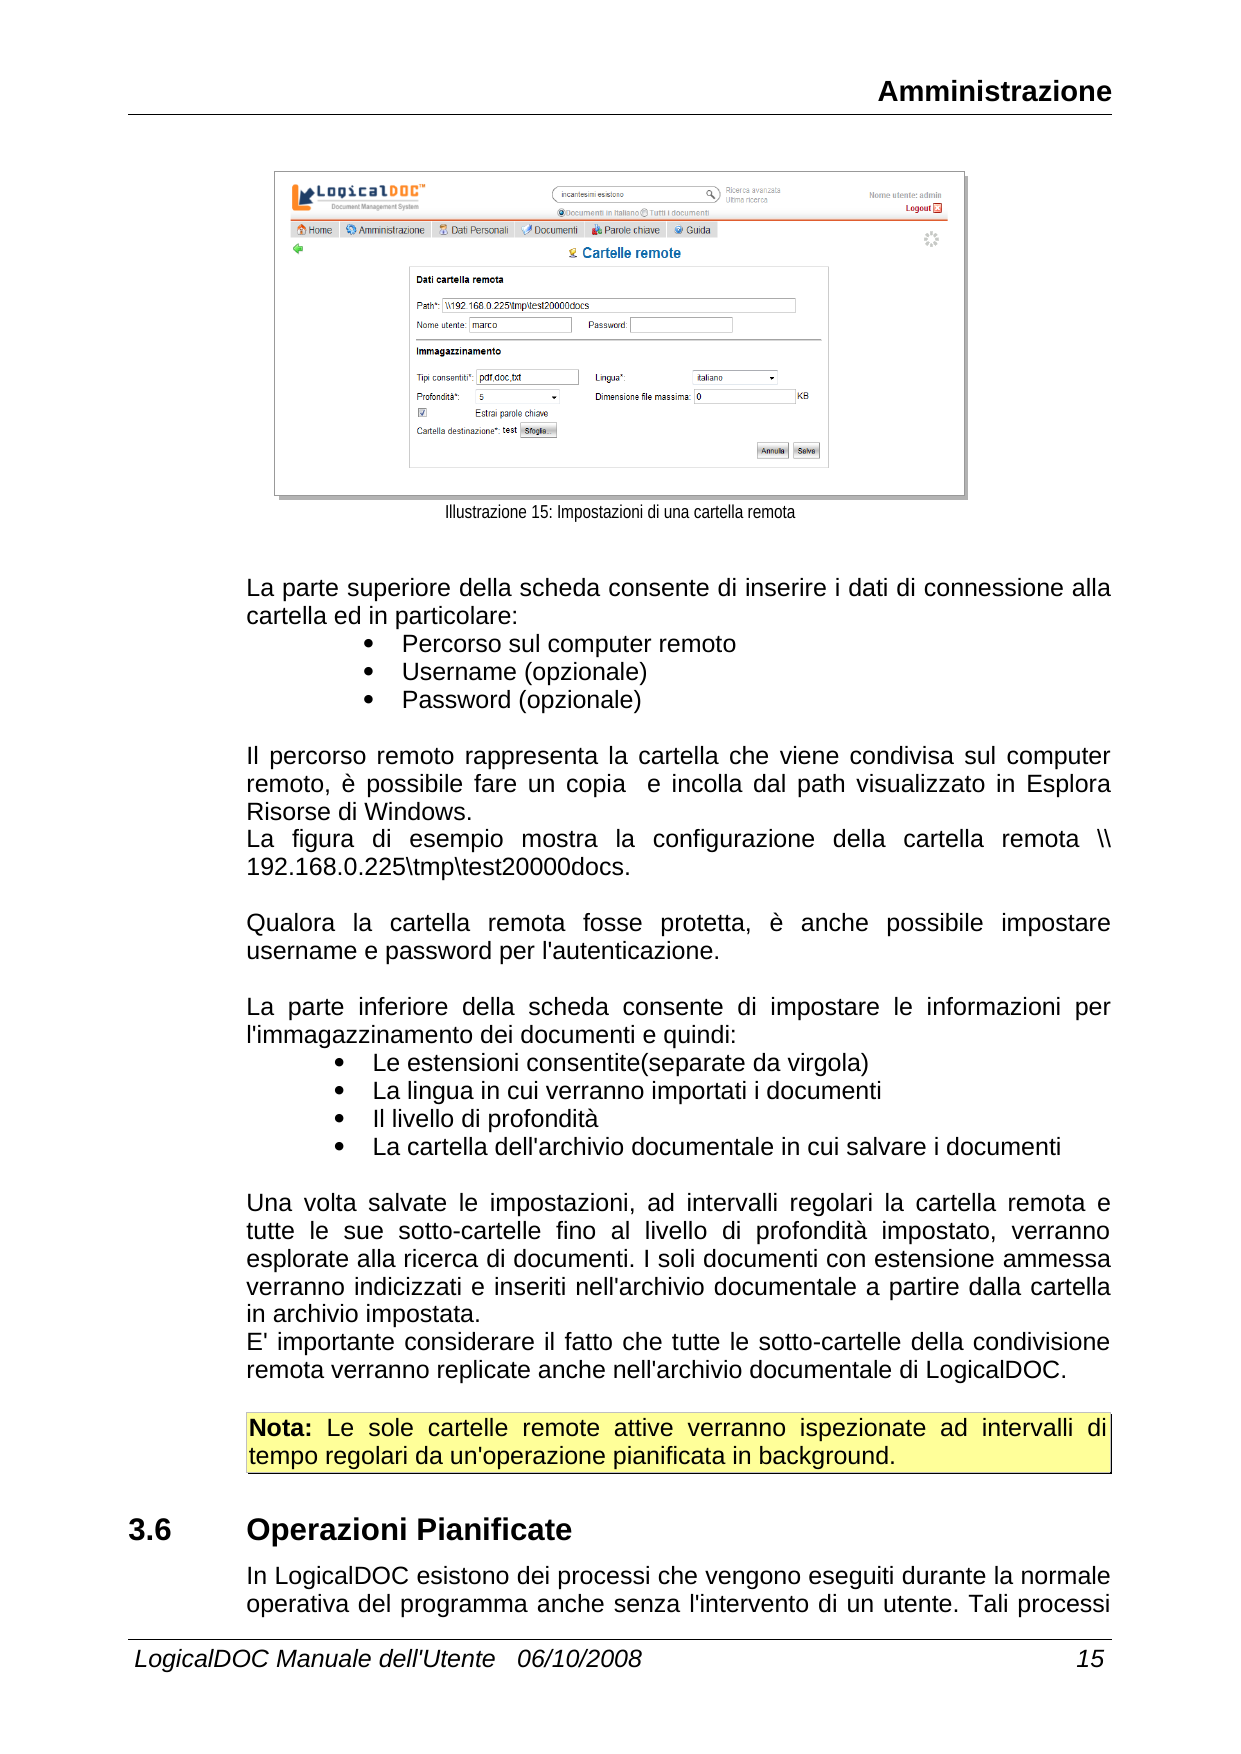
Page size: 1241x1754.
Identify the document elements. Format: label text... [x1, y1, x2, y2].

list Password (opzionale) [364, 686, 1112, 713]
text La figura di esempio mostra la configurazione della cartella remota \\192.168.0.225\tmp\test20000docs. [246, 825, 1112, 881]
list Le estensioni consentite(separate da virgola) [335, 1048, 1112, 1077]
list Username (opzionale) [364, 657, 1112, 686]
text Nota: Le sole cartelle remote attive verranno ispezionate ad intervalli di tempo regolari da un'operazione pianificata in background. [247, 1413, 1110, 1472]
list La cartella dell'archivio documentale in cui salvare i documenti [335, 1133, 1112, 1161]
text Una volta salvate le impostazioni, ad intervalli regolari la cartella remota e tutte le sue sotto-cartelle fino al livello di profondità impostato, verranno esplorate alla ricerca di documenti. I soli documenti con estensione ammessa verranno indicizzati e inseriti nell'archivio documentale a partire dalla cartella in archivio impostata. [246, 1188, 1112, 1328]
list La lingua in cui verranno importati i documenti [335, 1077, 1112, 1104]
text La parte inferiore della scheda consente di impostare le informazioni per l'immagazzinamento dei documenti e quindi: [246, 993, 1112, 1048]
text Qualora la cartella remota fosse protetta, è anche possibile impostare username e password per l'autenticazione. [246, 909, 1112, 965]
text Illustrazione 15: Impostazioni di una cartella remota [274, 496, 966, 523]
text Il percorso remoto rappresenta la cartella che viene condivisa sul computer remoto, è possibile fare un copia e incolla dal path visualizzato in Esplora Risorse di Windows. [246, 741, 1112, 825]
text In LogicalDOC esistono dei processi che vengono eseguiti durante la normale operativa del programma anche senza l'intervento di un utente. Tali processi [246, 1562, 1112, 1618]
subtitle Operazioni Pianificate [128, 1512, 1112, 1547]
text E' importante considerare il fatto che tutte le sotto-cartelle della condivisione remota verranno replicate anche nell'archivio documentale di LogicalDOC. [246, 1328, 1112, 1384]
list Percorso sul computer remoto [364, 629, 1112, 657]
text La parte superiore della scheda consente di inserire i dati di connessione alla cartella ed in particolare: [246, 574, 1112, 629]
list Il livello di profondità [335, 1104, 1112, 1133]
picture [290, 180, 948, 487]
